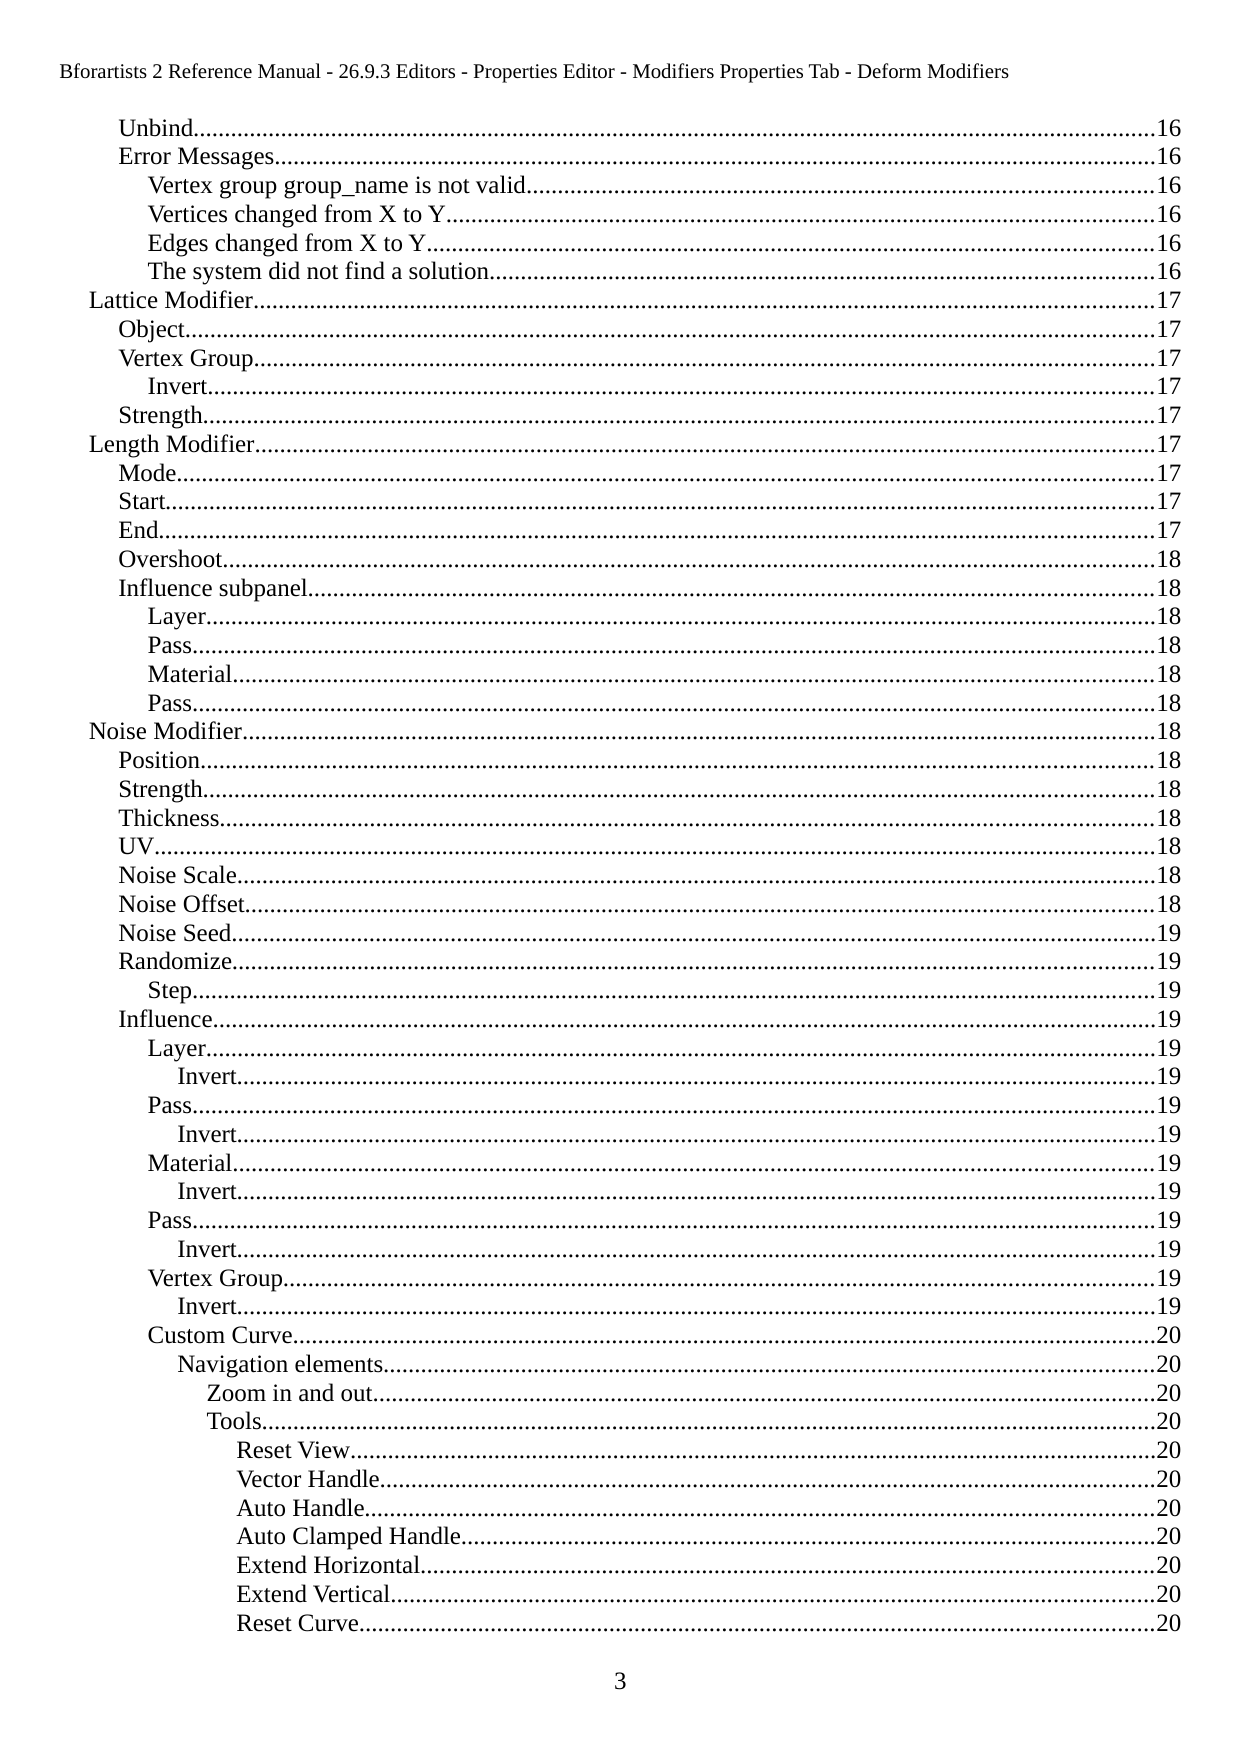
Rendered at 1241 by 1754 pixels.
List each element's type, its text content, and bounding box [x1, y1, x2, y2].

text Strength 18 [118, 774, 1181, 803]
text Reset View 20 [236, 1435, 1181, 1464]
text The system did not find a solution 16 [147, 256, 1181, 285]
text Extend Vertical 20 [236, 1579, 1181, 1608]
text Noise Scale 18 [118, 860, 1181, 889]
text Vertex Group 17 [118, 343, 1181, 371]
text Material 19 [147, 1148, 1181, 1176]
text Step 19 [147, 975, 1181, 1004]
text Material 18 [147, 659, 1181, 688]
text Pass 19 [147, 1205, 1181, 1234]
text Navigation elements 20 [177, 1349, 1181, 1378]
text Layer 19 [147, 1033, 1181, 1061]
text Pass 18 [147, 688, 1181, 716]
text Vector Handle 20 [236, 1464, 1181, 1493]
text Invert 17 [147, 371, 1181, 400]
text Vertex Group 19 [147, 1263, 1181, 1291]
text Pass 19 [147, 1090, 1181, 1119]
text Auto Clamped Handle 20 [236, 1521, 1181, 1550]
text Noise Seed 19 [118, 918, 1181, 946]
text UV 18 [118, 831, 1181, 860]
text Vertices changed from X to Y 16 [147, 199, 1181, 228]
text Error Messages 16 [118, 141, 1181, 170]
text Lattice Modifier 17 [88, 285, 1181, 314]
text Pass 18 [147, 630, 1181, 659]
text End 17 [118, 515, 1181, 544]
text Influence 19 [118, 1004, 1181, 1033]
text Invert 19 [177, 1234, 1181, 1263]
text Noise Offset 18 [118, 889, 1181, 918]
text Custom Curve 20 [147, 1320, 1181, 1349]
text Overshoot 18 [118, 544, 1181, 573]
text Invert 19 [177, 1119, 1181, 1148]
text Extend Horizontal 20 [236, 1550, 1181, 1579]
text Layer 18 [147, 601, 1181, 630]
text Reset Curve 20 [236, 1608, 1181, 1636]
text Thickness 18 [118, 803, 1181, 831]
text Unbind 16 [118, 113, 1181, 141]
text Zoom in and out 20 [206, 1378, 1181, 1406]
text Position 18 [118, 745, 1181, 774]
text Auto Handle 20 [236, 1493, 1181, 1521]
text Invert 19 [177, 1176, 1181, 1205]
text Tools 20 [206, 1406, 1181, 1435]
text Influence subpanel 18 [118, 573, 1181, 601]
text Vertex group group_name is not valid 16 [147, 170, 1181, 199]
text Edges changed from X to Y 16 [147, 228, 1181, 256]
text Invert 19 [177, 1291, 1181, 1320]
text Randomize 19 [118, 946, 1181, 975]
text Object 17 [118, 314, 1181, 343]
text Length Modifier 17 [88, 429, 1181, 458]
text Start 17 [118, 486, 1181, 515]
text Mode 17 [118, 458, 1181, 486]
text Invert 19 [177, 1061, 1181, 1090]
text Noise Modifier 18 [88, 716, 1181, 745]
text Strength 17 [118, 400, 1181, 429]
